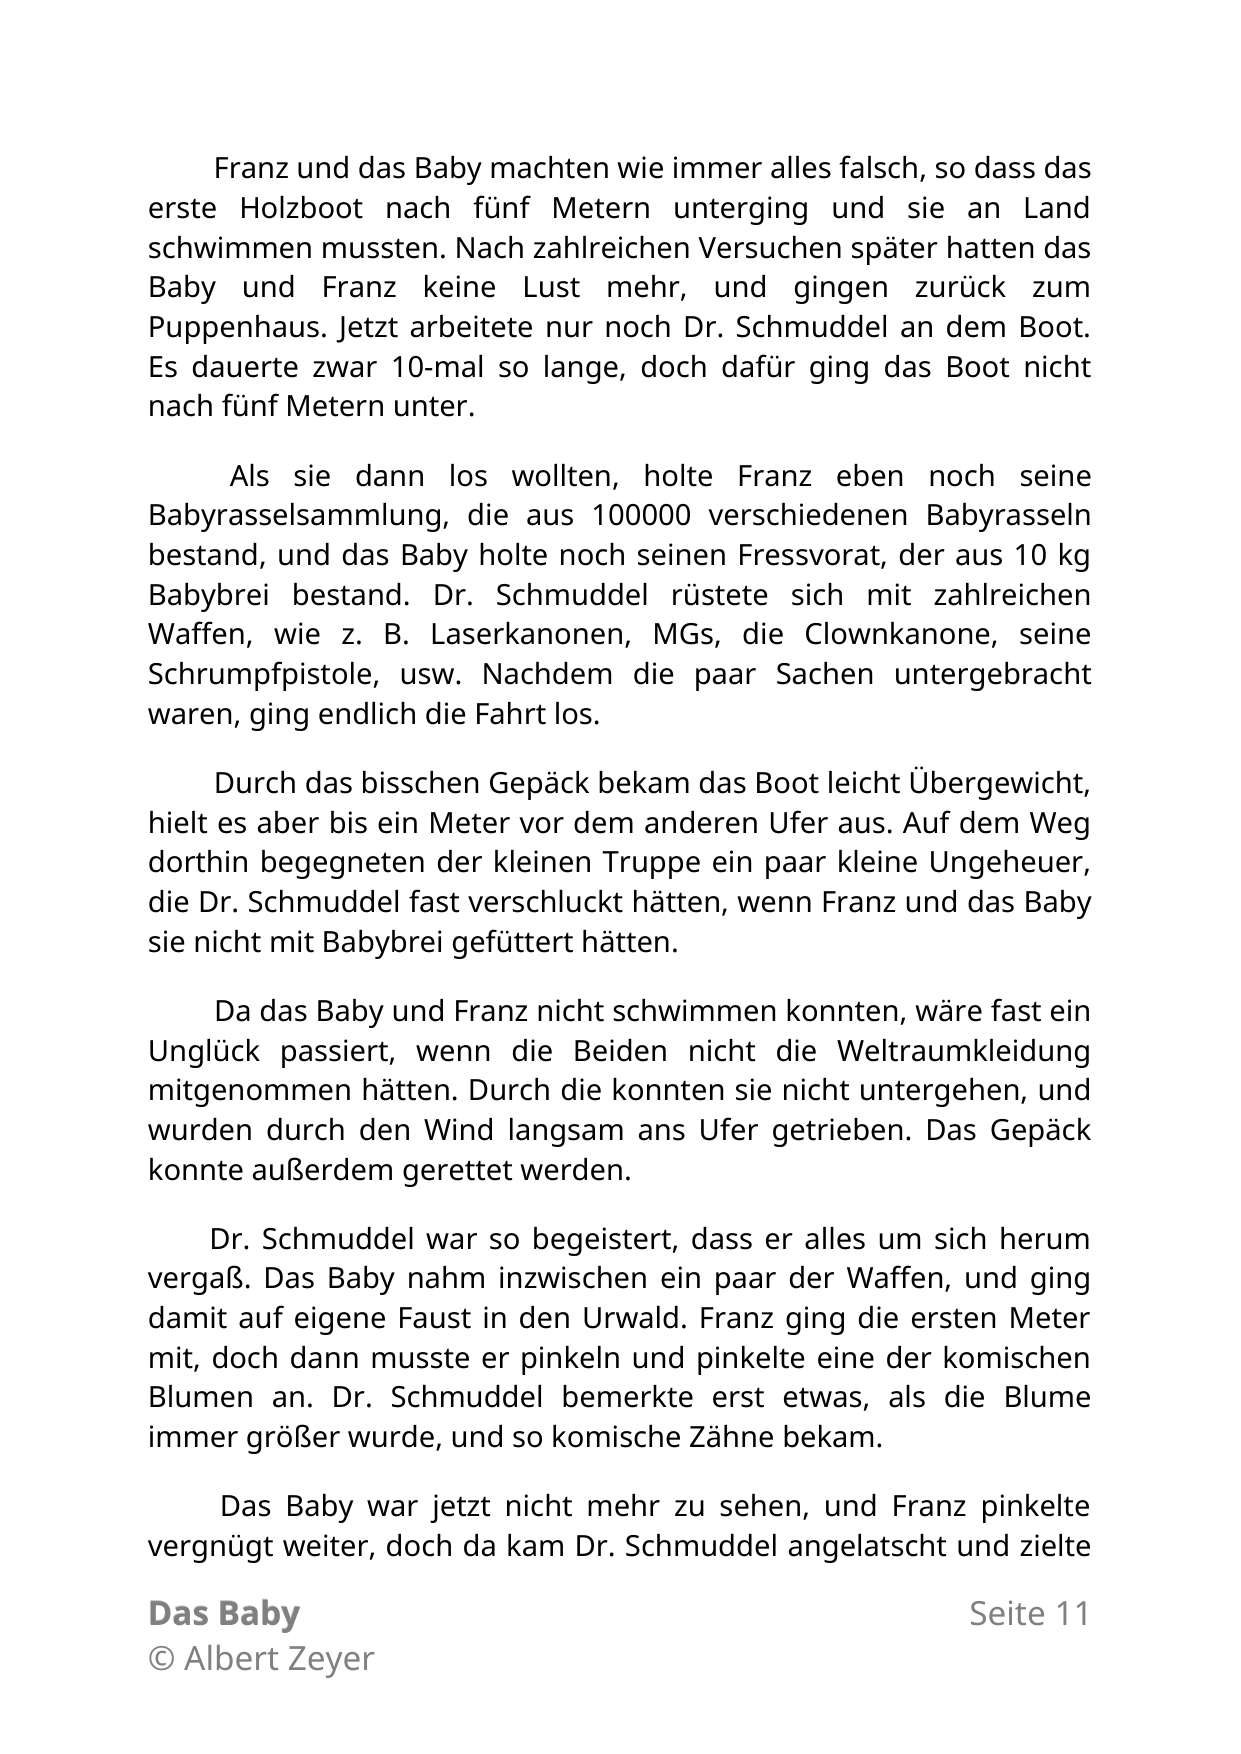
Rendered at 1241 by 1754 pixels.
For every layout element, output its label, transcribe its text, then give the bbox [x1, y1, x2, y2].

text Dr. Schmuddel war so begeistert, dass er alles um sich herum vergaß. Das Baby nahm inzwischen ein paar der Waffen, und ging damit auf eigene Faust in den Urwald. Franz ging die ersten Meter mit, doch dann musste er pinkeln und pinkelte eine der komischen Blumen an. Dr. Schmuddel bemerkte erst etwas, als die Blume immer größer wurde, und so komische Zähne bekam. [148, 1218, 1092, 1456]
text Franz und das Baby machten wie immer alles falsch, so dass das erste Holzboot nach fünf Metern unterging und sie an Land schwimmen mussten. Nach zahlreichen Versuchen später hatten das Baby und Franz keine Lust mehr, und gingen zurück zum Puppenhaus. Jetzt arbeitete nur noch Dr. Schmuddel an dem Boot. Es dauerte zwar 10-mal so lange, doch dafür ging das Boot nicht nach fünf Metern unter. [148, 148, 1092, 425]
text Da das Baby und Franz nicht schwimmen konnten, wäre fast ein Unglück passiert, wenn die Beiden nicht die Weltraumkleidung mitgenommen hätten. Durch die konnten sie nicht untergehen, und wurden durch den Wind langsam ans Ufer getrieben. Das Gepäck konnte außerdem gerettet werden. [148, 990, 1092, 1188]
text Das Baby war jetzt nicht mehr zu sehen, und Franz pinkelte vergnügt weiter, doch da kam Dr. Schmuddel angelatscht und zielte [148, 1486, 1092, 1565]
text Als sie dann los wollten, holte Franz eben noch seine Babyrasselsammlung, die aus 100000 verschiedenen Babyrasseln bestand, und das Baby holte noch seinen Fressvorat, der aus 10 kg Babybrei bestand. Dr. Schmuddel rüstete sich mit zahlreichen Waffen, wie z. B. Laserkanonen, MGs, die Clownkanone, seine Schrumpfpistole, usw. Nachdem die paar Sachen untergebracht waren, ging endlich die Fahrt los. [148, 455, 1092, 733]
text Durch das bisschen Gepäck bekam das Boot leicht Übergewicht, hielt es aber bis ein Meter vor dem anderen Ufer aus. Auf dem Weg dorthin begegneten der kleinen Truppe ein paar kleine Ungeheuer, die Dr. Schmuddel fast verschluckt hätten, wenn Franz und das Baby sie nicht mit Babybrei gefüttert hätten. [148, 762, 1092, 961]
